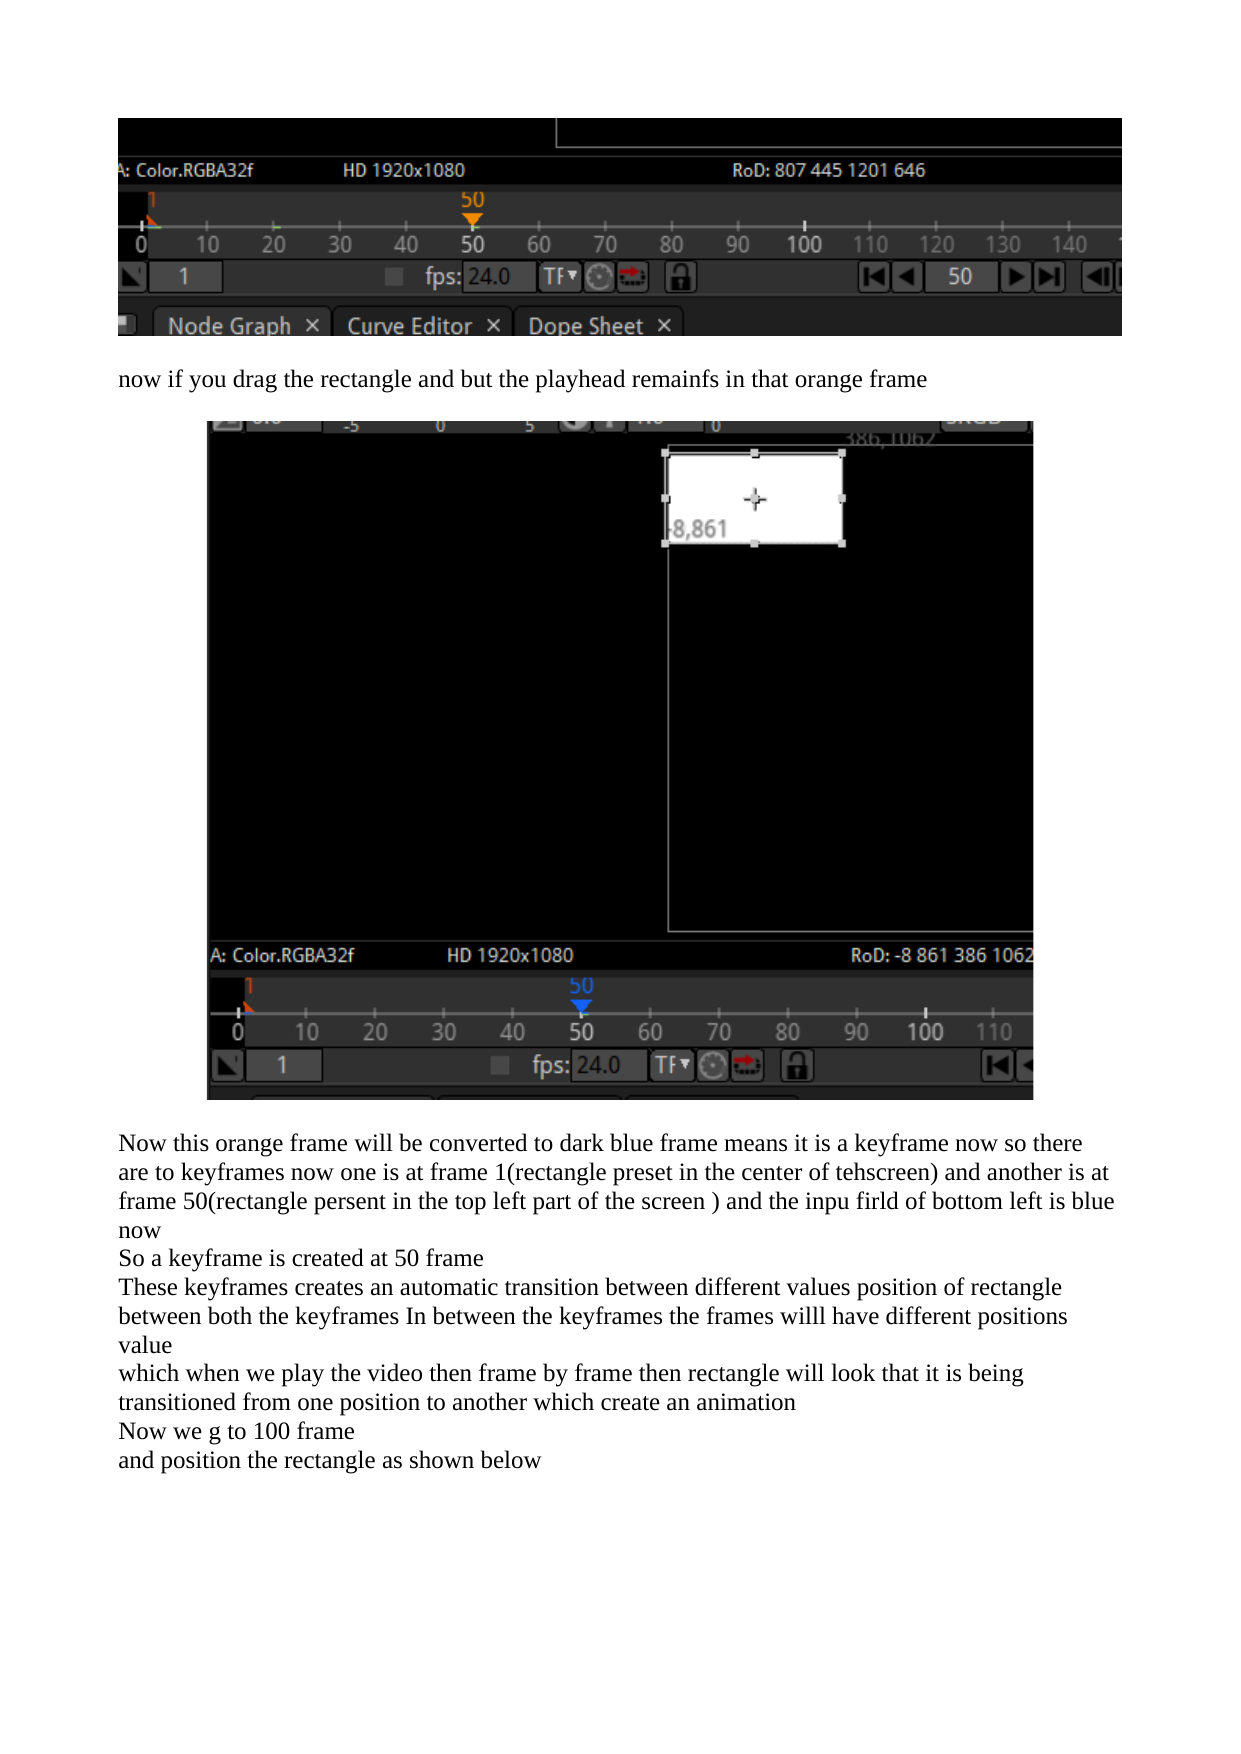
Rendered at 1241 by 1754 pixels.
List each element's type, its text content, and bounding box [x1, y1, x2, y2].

text Now we g to 100 frame [118, 1416, 1122, 1445]
picture [118, 118, 1122, 336]
text So a keyframe is created at 50 frame [118, 1243, 1122, 1272]
picture [206, 421, 1034, 1100]
text These keyframes creates an automatic transition between different values position of rectangle between both the keyframes In between the keyframes the frames willl have different positions value [118, 1272, 1122, 1358]
text Now this orange frame will be converted to dark blue frame means it is a keyframe now so there [118, 1128, 1122, 1157]
text now if you drag the rectangle and but the playhead remainfs in that orange frame [118, 364, 1122, 393]
text and position the rectangle as shown below [118, 1445, 1122, 1473]
text which when we play the video then frame by frame then rectangle will look that it is being transitioned from one position to another which create an animation [118, 1358, 1122, 1416]
text are to keyframes now one is at frame 1(rectangle preset in the center of tehscreen) and another is at frame 50(rectangle persent in the top left part of the screen ) and the inpu firld of bottom left is blue now [118, 1157, 1122, 1243]
